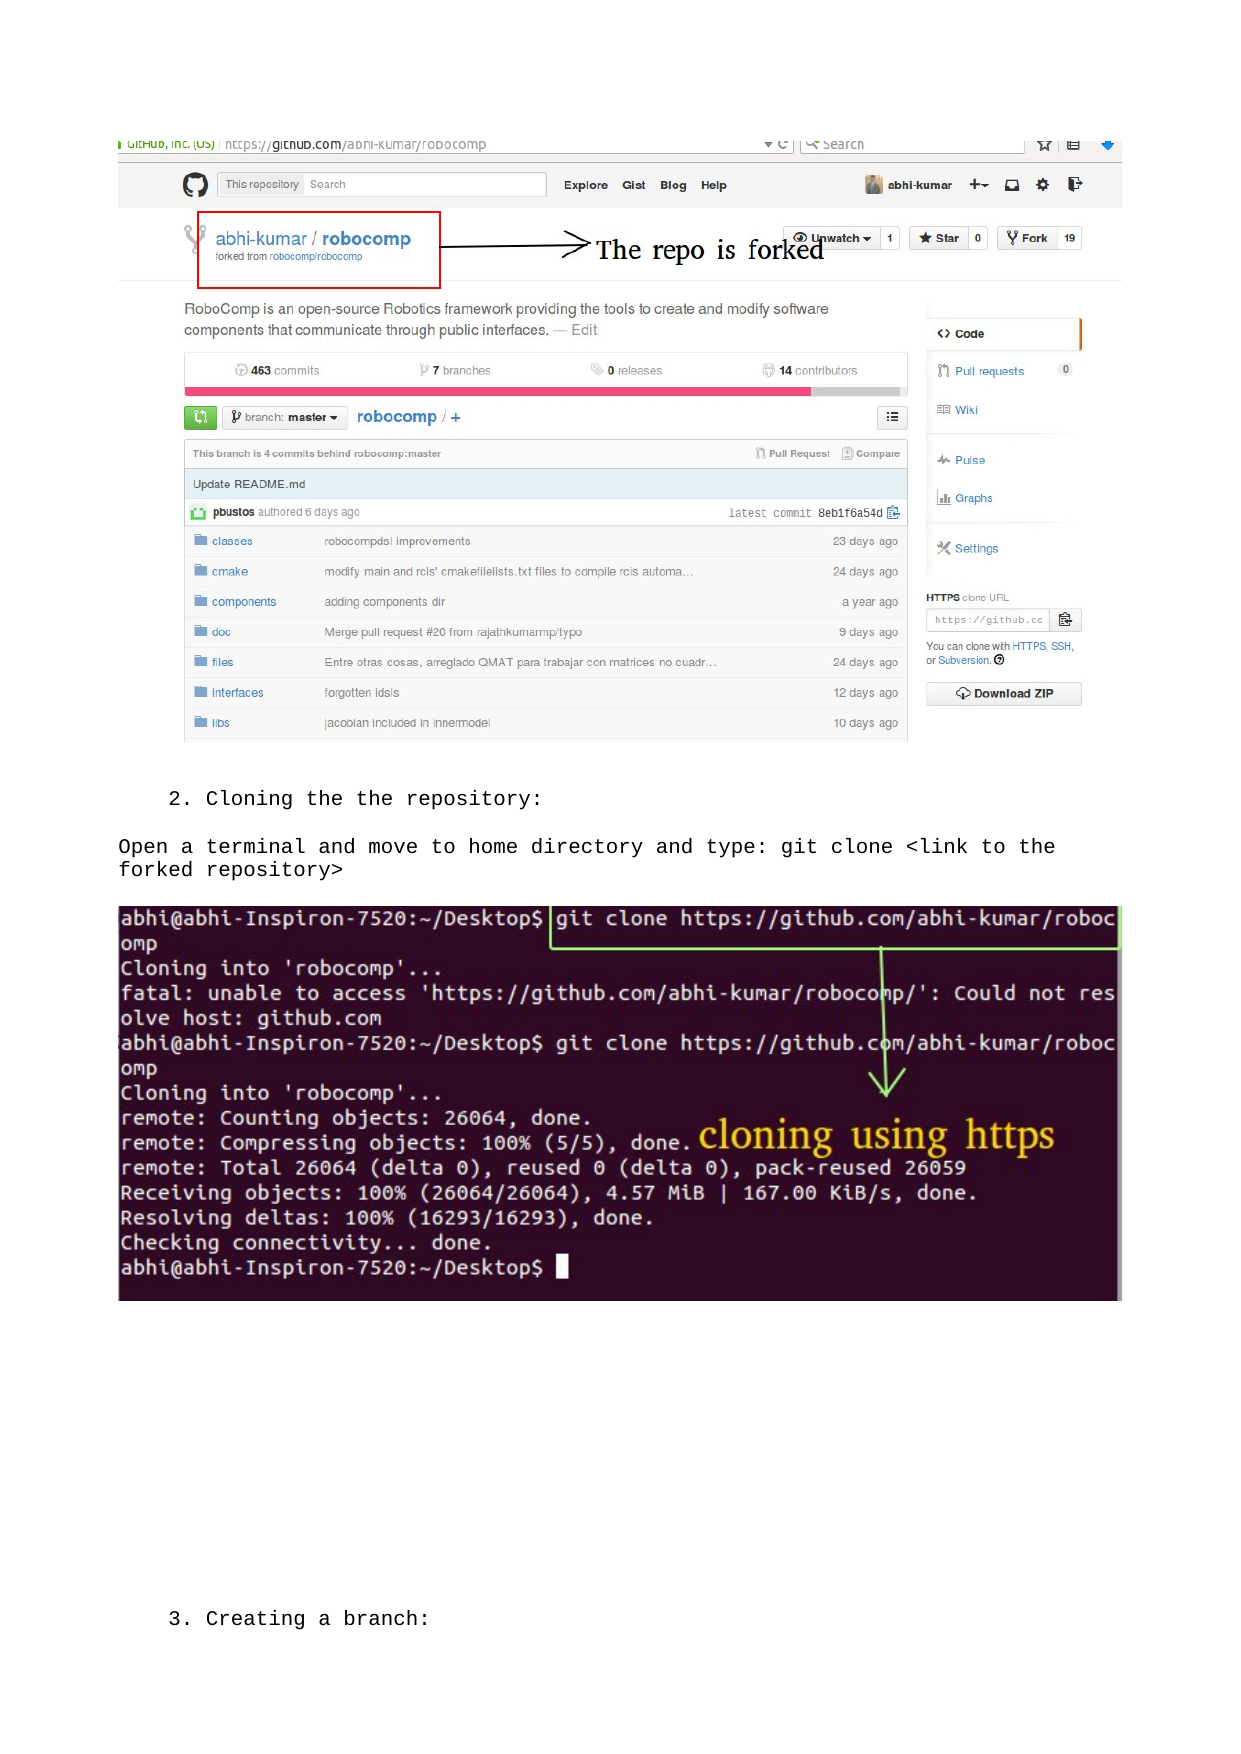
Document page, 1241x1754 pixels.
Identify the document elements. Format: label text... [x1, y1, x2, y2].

text Open a terminal and move to home directory and type: git clone <link to the forked repository> [118, 836, 1122, 883]
picture [118, 141, 1123, 742]
text 3. Creating a branch: [118, 1608, 1122, 1631]
picture [118, 906, 1123, 1301]
text 2. Cloning the the repository: [118, 788, 1122, 812]
